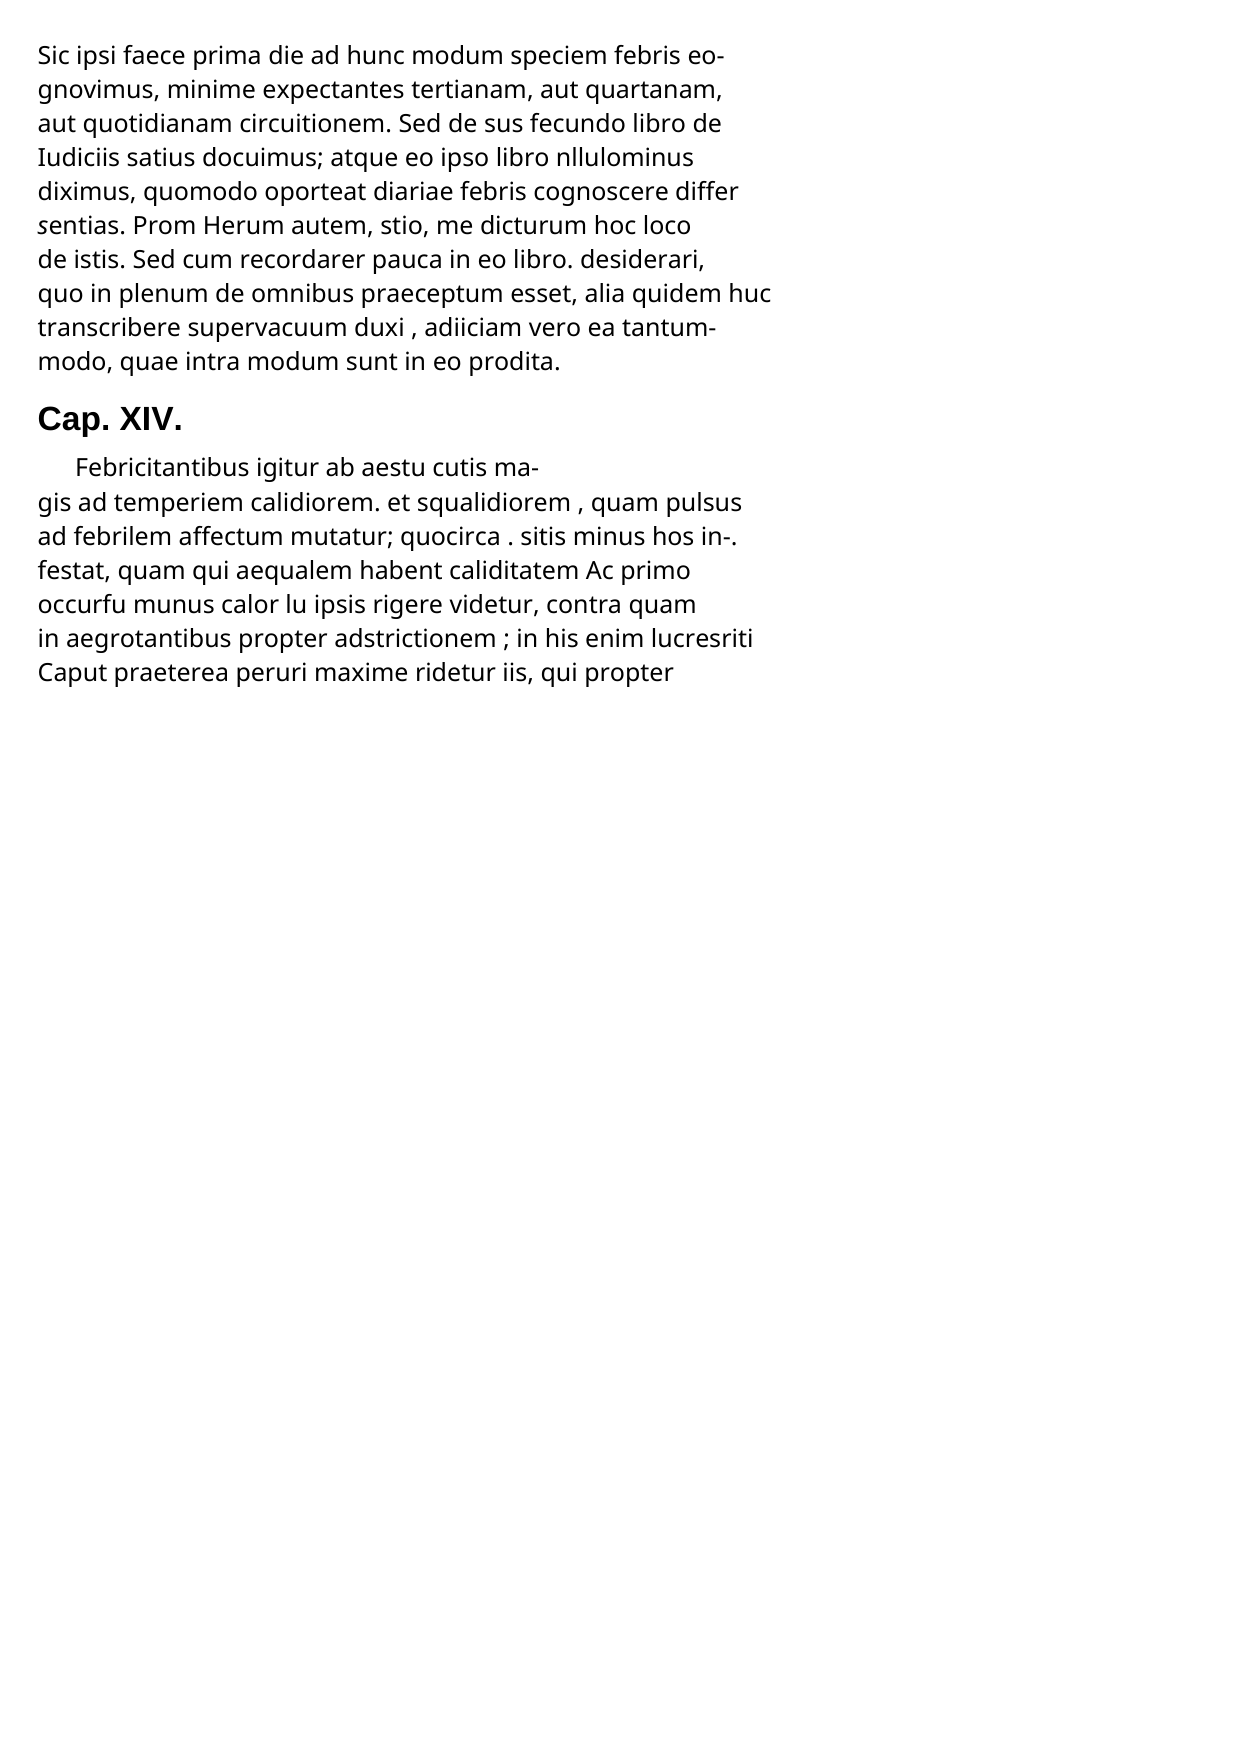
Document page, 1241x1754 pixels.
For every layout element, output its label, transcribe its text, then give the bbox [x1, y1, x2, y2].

subtitle Cap. XIV. [37, 399, 1203, 438]
text Febricitantibus igitur ab aestu cutis ma- gis ad temperiem calidiorem. et squalidiorem , quam pulsus ad febrilem affectum mutatur; quocirca . sitis minus hos in-. festat, quam qui aequalem habent caliditatem Ac primo occurfu munus calor lu ipsis rigere videtur, contra quam in aegrotantibus propter adstrictionem ; in his enim lucresriti Caput praeterea peruri maxime ridetur iis, qui propter [37, 450, 1203, 688]
text Sic ipsi faece prima die ad hunc modum speciem febris eo- gnovimus, minime expectantes tertianam, aut quartanam, aut quotidianam circuitionem. Sed de sus fecundo libro de Iudiciis satius docuimus; atque eo ipso libro nllulominus diximus, quomodo oporteat diariae febris cognoscere differ sentias. Prom Herum autem, stio, me dicturum hoc loco de istis. Sed cum recordarer pauca in eo libro. desiderari, quo in plenum de omnibus praeceptum esset, alia quidem huc transcribere supervacuum duxi , adiiciam vero ea tantum- modo, quae intra modum sunt in eo prodita. [37, 37, 1203, 378]
